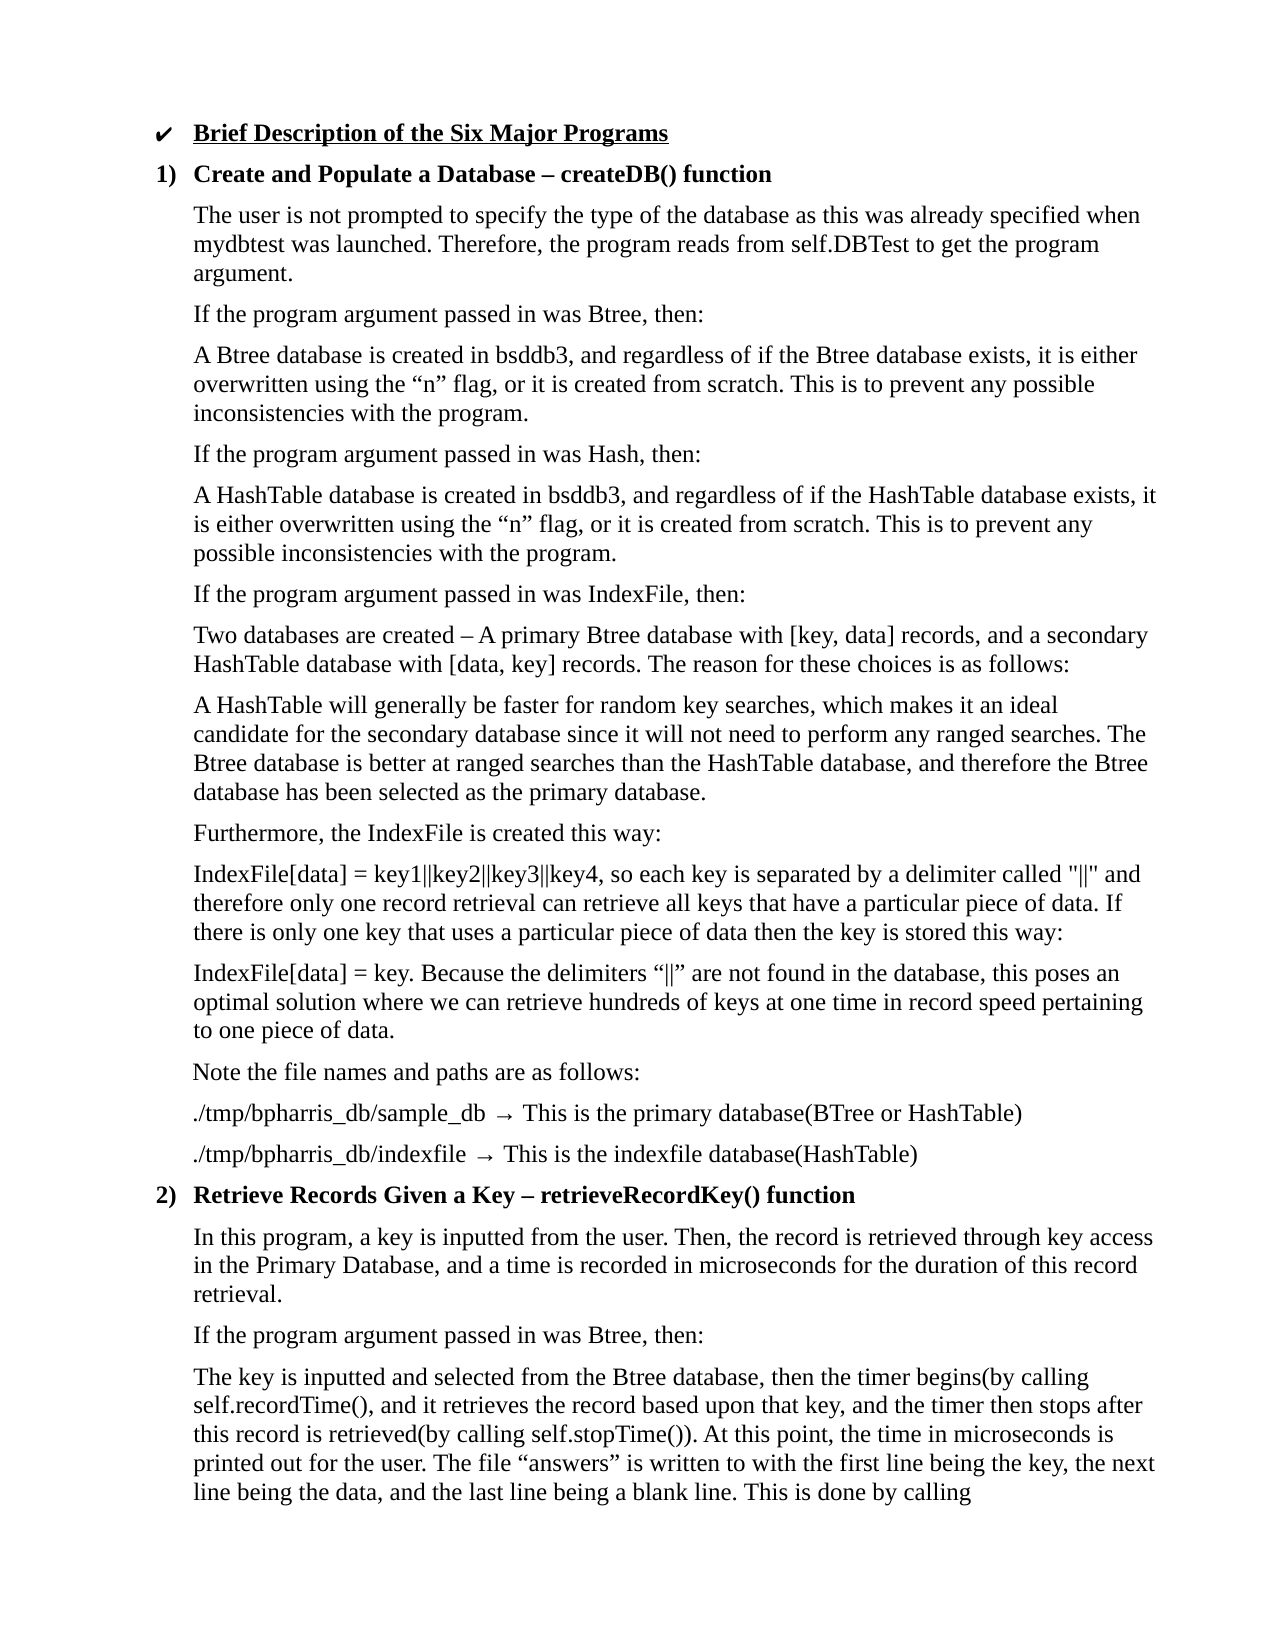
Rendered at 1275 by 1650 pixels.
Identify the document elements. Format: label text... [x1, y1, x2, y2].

list In this program, a key is inputted from the user. Then, the record is retrieved through key access in the Primary Database, and a time is recorded in microseconds for the duration of this record retrieval. [156, 1222, 1157, 1308]
list Brief Description of the Six Major Programs [156, 118, 1157, 147]
list A Btree database is created in bsddb3, and regardless of if the Btree database exists, it is either overwritten using the “n” flag, or it is created from scratch. This is to prevent any possible inconsistencies with the program. [156, 341, 1157, 427]
list If the program argument passed in was IndexFile, then: [156, 579, 1157, 608]
list Create and Populate a Database – createDB() function [156, 159, 1157, 188]
text ./tmp/bpharris_db/sample_db → This is the primary database(BTree or HashTable) [118, 1098, 1157, 1127]
list The key is inputted and selected from the Btree database, then the timer begins(by calling self.recordTime(), and it retrieves the record based upon that key, and the timer then stops after this record is retrieved(by calling self.stopTime()). At this point, the time in microseconds is printed out for the user. The file “answers” is written to with the first line being the key, the next line being the data, and the last line being a blank line. This is done by calling [156, 1362, 1157, 1506]
list The user is not prompted to specify the type of the database as this was already specified when mydbtest was launched. Therefore, the program reads from self.DBTest to get the program argument. [156, 201, 1157, 287]
list If the program argument passed in was Btree, then: [156, 299, 1157, 328]
list IndexFile[data] = key. Because the delimiters “||” are not found in the database, this poses an optimal solution where we can retrieve hundreds of keys at one time in record speed pertaining to one piece of data. [156, 958, 1157, 1044]
list A HashTable database is created in bsddb3, and regardless of if the HashTable database exists, it is either overwritten using the “n” flag, or it is created from scratch. This is to prevent any possible inconsistencies with the program. [156, 481, 1157, 567]
list Furthermore, the IndexFile is created this way: [156, 818, 1157, 847]
list IndexFile[data] = key1||key2||key3||key4, so each key is separated by a delimiter called "||" and therefore only one record retrieval can retrieve all keys that have a particular piece of data. If there is only one key that uses a particular piece of data then the key is stored this way: [156, 859, 1157, 946]
text ./tmp/bpharris_db/indexfile → This is the indexfile database(HashTable) [118, 1139, 1157, 1168]
text Note the file names and paths are as follows: [118, 1057, 1157, 1086]
list Two databases are created – A primary Btree database with [key, data] records, and a secondary HashTable database with [data, key] records. The reason for these choices is as follows: [156, 621, 1157, 678]
list Retrieve Records Given a Key – retrieveRecordKey() function [156, 1181, 1157, 1209]
list If the program argument passed in was Hash, then: [156, 439, 1157, 468]
list A HashTable will generally be faster for random key searches, which makes it an ideal candidate for the secondary database since it will not need to perform any ranged searches. The Btree database is better at ranged searches than the HashTable database, and therefore the Btree database has been selected as the primary database. [156, 691, 1157, 806]
list If the program argument passed in was Btree, then: [156, 1321, 1157, 1349]
